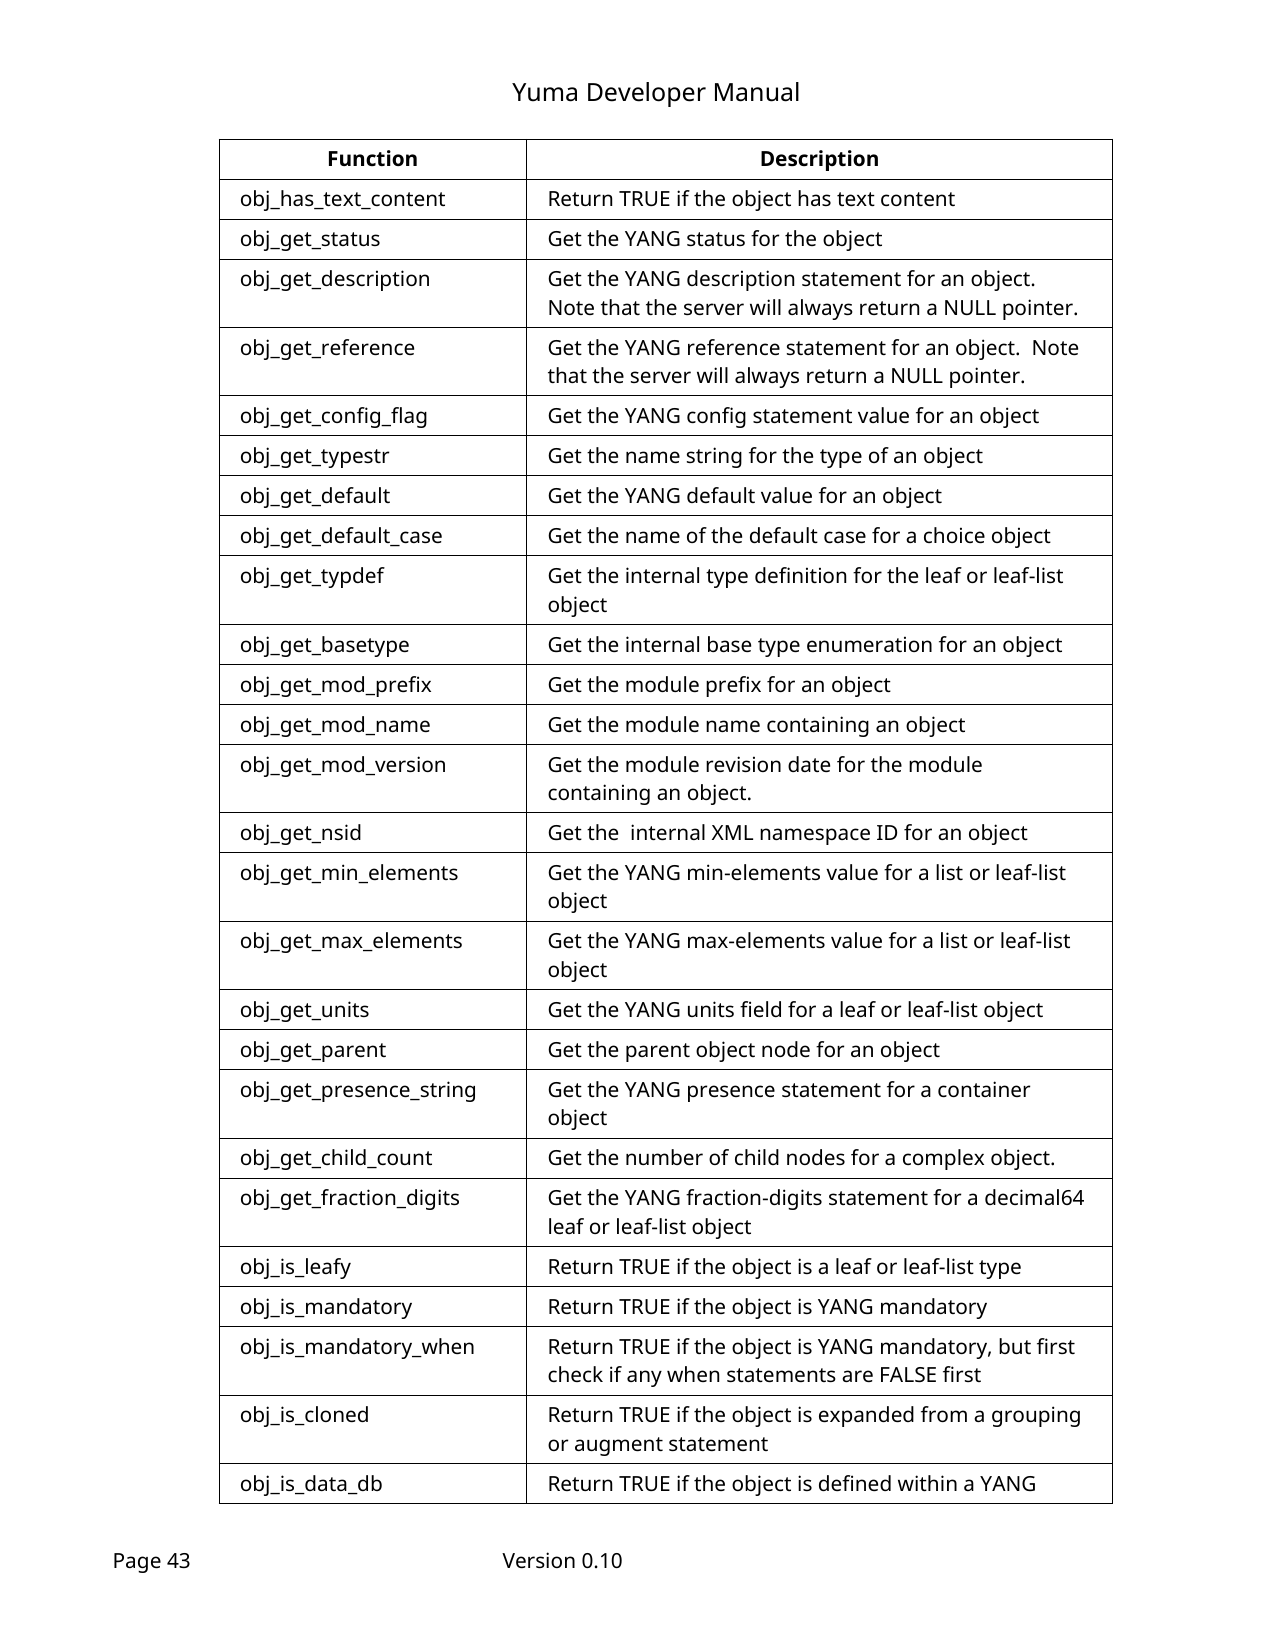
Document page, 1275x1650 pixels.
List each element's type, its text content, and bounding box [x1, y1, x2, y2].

table_cell Get the module prefix for an object [527, 665, 1112, 704]
table_cell Get the internal type definition for the leaf or leaf-list object [527, 556, 1112, 624]
table_header Description [527, 140, 1112, 178]
table_cell obj_get_typestr [220, 436, 526, 475]
table_cell obj_is_mandatory_when [220, 1327, 526, 1394]
table_cell obj_has_text_content [220, 180, 526, 218]
table_cell Get the internal base type enumeration for an object [527, 625, 1112, 664]
table_cell Return TRUE if the object is expanded from a grouping or augment statement [527, 1396, 1112, 1463]
table_cell obj_is_cloned [220, 1396, 526, 1463]
table_cell Get the name string for the type of an object [527, 436, 1112, 475]
table_cell obj_get_config_flag [220, 396, 526, 435]
table_cell obj_get_child_count [220, 1139, 526, 1178]
table_cell Get the internal XML namespace ID for an object [527, 813, 1112, 852]
table_cell obj_get_default [220, 476, 526, 515]
table_cell Return TRUE if the object is a leaf or leaf-list type [527, 1247, 1112, 1286]
table_cell Get the parent object node for an object [527, 1030, 1112, 1069]
table_cell obj_is_data_db [220, 1464, 526, 1503]
table_cell Return TRUE if the object has text content [527, 180, 1112, 218]
table_cell Get the YANG reference statement for an object. Note that the server will always return a NULL pointer. [527, 328, 1112, 395]
table_cell obj_get_presence_string [220, 1070, 526, 1138]
table_cell Get the YANG presence statement for a container object [527, 1070, 1112, 1138]
table_cell Get the module revision date for the module containing an object. [527, 745, 1112, 812]
table_cell obj_get_min_elements [220, 853, 526, 921]
table_cell obj_get_mod_version [220, 745, 526, 812]
table_cell Get the YANG default value for an object [527, 476, 1112, 515]
table_cell obj_get_max_elements [220, 922, 526, 989]
table_cell obj_get_parent [220, 1030, 526, 1069]
table_cell Get the YANG fraction-digits statement for a decimal64 leaf or leaf-list object [527, 1179, 1112, 1246]
table_cell obj_get_reference [220, 328, 526, 395]
table_cell obj_get_fraction_digits [220, 1179, 526, 1246]
table_cell obj_is_mandatory [220, 1287, 526, 1326]
table_cell Get the YANG config statement value for an object [527, 396, 1112, 435]
table_cell obj_get_description [220, 260, 526, 327]
table_cell obj_get_typdef [220, 556, 526, 624]
table_cell obj_get_nsid [220, 813, 526, 852]
table_cell Get the name of the default case for a choice object [527, 516, 1112, 555]
table_cell obj_get_status [220, 220, 526, 258]
table_cell Get the number of child nodes for a complex object. [527, 1139, 1112, 1178]
table_cell Return TRUE if the object is YANG mandatory [527, 1287, 1112, 1326]
table_cell Get the module name containing an object [527, 705, 1112, 744]
table_cell obj_get_basetype [220, 625, 526, 664]
table_cell Return TRUE if the object is defined within a YANG [527, 1464, 1112, 1503]
table_cell obj_is_leafy [220, 1247, 526, 1286]
table_cell obj_get_default_case [220, 516, 526, 555]
table_cell Return TRUE if the object is YANG mandatory, but first check if any when statements are FALSE first [527, 1327, 1112, 1394]
table_cell Get the YANG description statement for an object. Note that the server will always return a NULL pointer. [527, 260, 1112, 327]
table_header Function [220, 140, 526, 178]
table_cell Get the YANG status for the object [527, 220, 1112, 258]
table_cell obj_get_mod_name [220, 705, 526, 744]
table_cell Get the YANG max-elements value for a list or leaf-list object [527, 922, 1112, 989]
table_cell Get the YANG units field for a leaf or leaf-list object [527, 990, 1112, 1029]
table_cell Get the YANG min-elements value for a list or leaf-list object [527, 853, 1112, 921]
table_cell obj_get_units [220, 990, 526, 1029]
table_cell obj_get_mod_prefix [220, 665, 526, 704]
